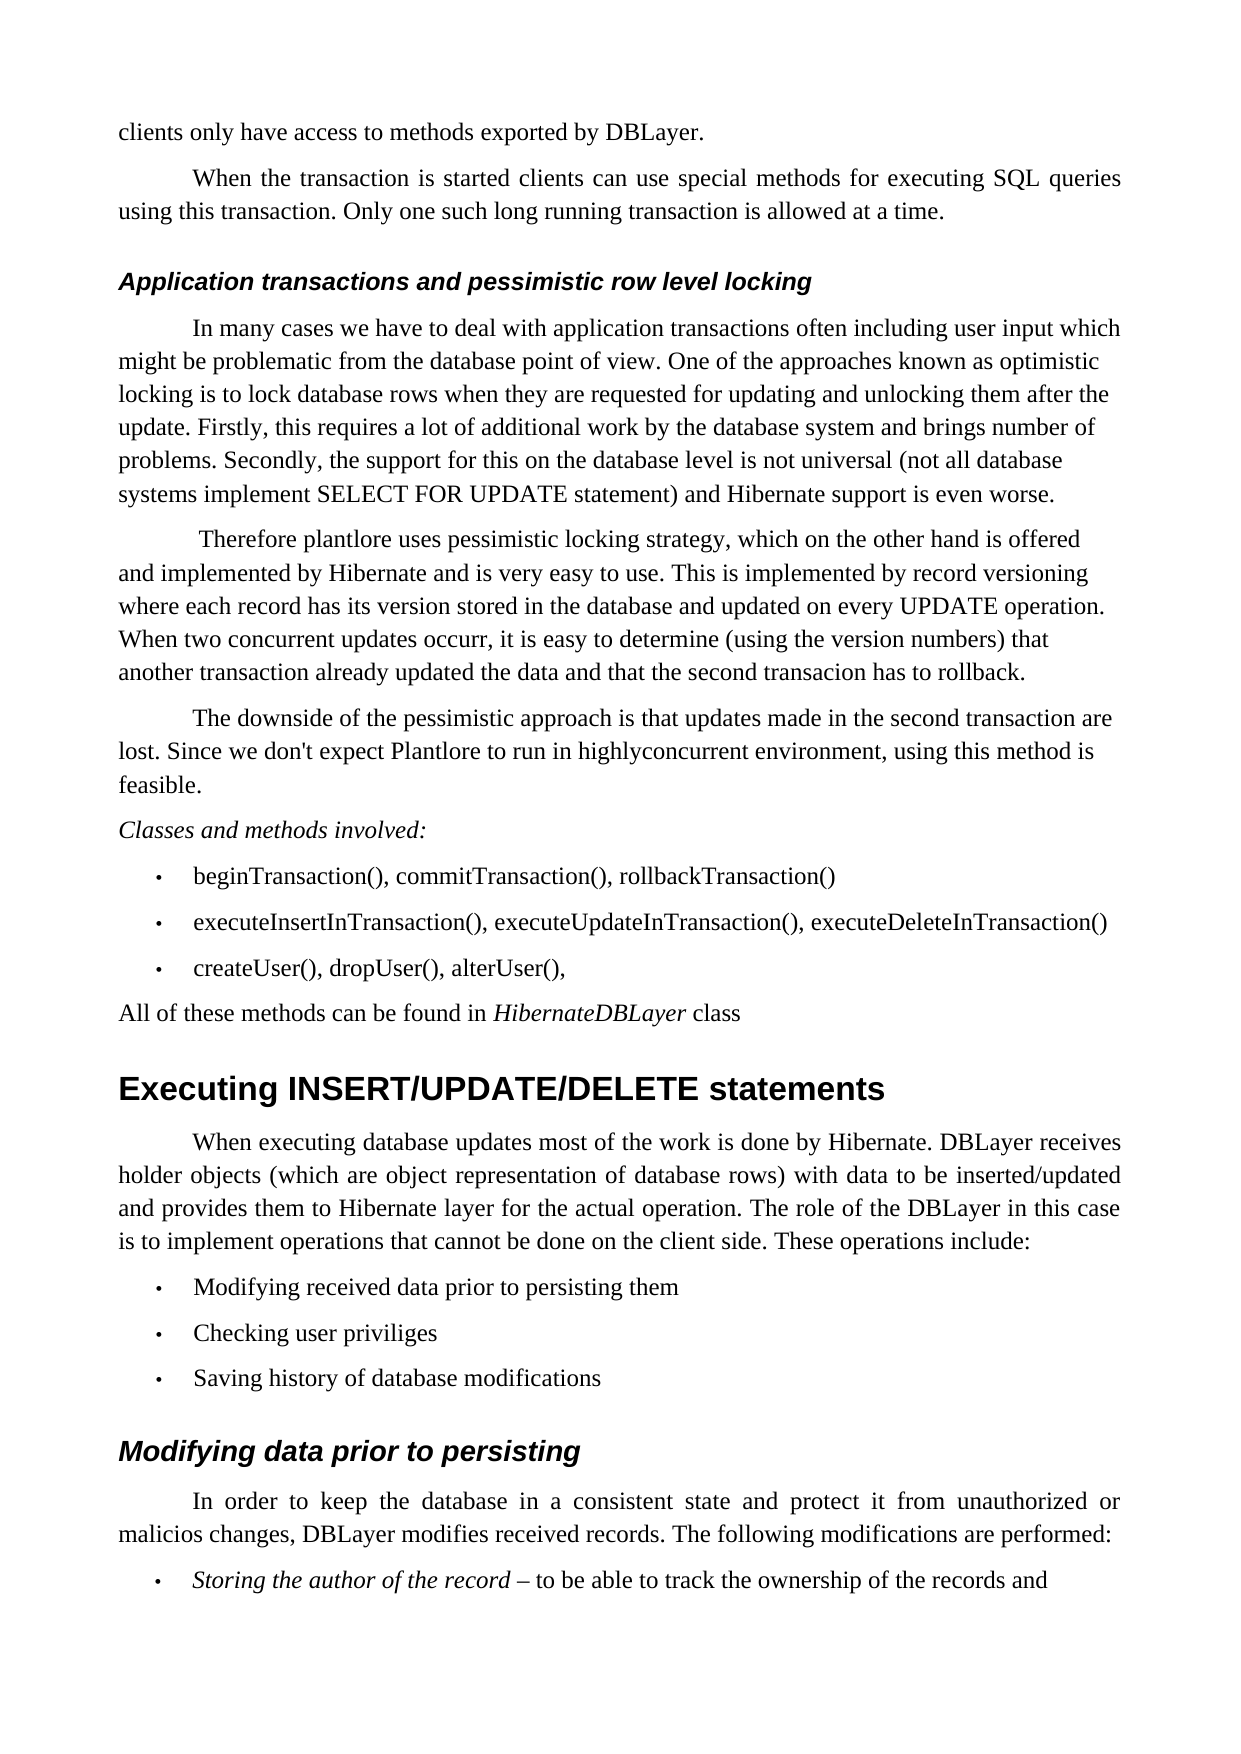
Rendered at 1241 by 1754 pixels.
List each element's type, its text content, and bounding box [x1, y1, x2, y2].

subtitle Executing INSERT/UPDATE/DELETE statements [118, 1070, 1122, 1108]
list createUser(), dropUser(), alterUser(), [156, 954, 1122, 981]
text When the transaction is started clients can use special methods for executing SQL queries using this transaction. Only one such long running transaction is allowed at a time. [118, 164, 1122, 225]
text In order to keep the database in a consistent state and protect it from unauthorized or malicios changes, DBLayer modifies received records. The following modifications are performed: [118, 1487, 1122, 1548]
text The downside of the pessimistic approach is that updates made in the second transaction are lost. Since we don't expect Plantlore to run in highlyconcurrent environment, using this method is feasible. [118, 704, 1122, 798]
text Therefore plantlore uses pessimistic locking strategy, which on the other hand is offered and implemented by Hibernate and is very easy to use. This is implemented by record versioning where each record has its version stored in the database and updated on every UPDATE operation. When two concurrent updates occurr, it is easy to determine (using the version numbers) that another transaction already updated the data and that the second transacion has to rollback. [118, 526, 1122, 686]
text clients only have access to methods exported by DBLayer. [118, 118, 1122, 146]
text In many cases we have to deal with application transactions often including user input which might be problematic from the database point of view. One of the approaches known as optimistic locking is to lock database rows when they are requested for updating and unlocking them after the update. Firstly, this requires a lot of additional work by the database system and brings number of problems. Secondly, the support for this on the database level is not universal (not all database systems implement SELECT FOR UPDATE statement) and Hibernate support is even worse. [118, 314, 1122, 508]
list beginTransaction(), commitTransaction(), rollbackTransaction() [156, 862, 1122, 890]
list Saving history of database modifications [156, 1364, 1122, 1392]
text Classes and methods involved: [118, 816, 1122, 844]
list executeInsertInTransaction(), executeUpdateInTransaction(), executeDeleteInTransaction() [156, 908, 1122, 936]
subtitle Application transactions and pessimistic row level locking [118, 268, 1122, 296]
list Checking user priviliges [156, 1319, 1122, 1346]
subtitle Modifying data prior to persisting [118, 1435, 1122, 1468]
list Modifying received data prior to persisting them [156, 1273, 1122, 1301]
text All of these methods can be found in HibernateDBLayer class [118, 999, 1122, 1027]
text When executing database updates most of the work is done by Hibernate. DBLayer receives holder objects (which are object representation of database rows) with data to be inserted/updated and provides them to Hibernate layer for the actual operation. The role of the DBLayer in this case is to implement operations that cannot be done on the client side. These operations include: [118, 1128, 1122, 1255]
list Storing the author of the record – to be able to track the ownership of the records and [154, 1566, 1122, 1593]
